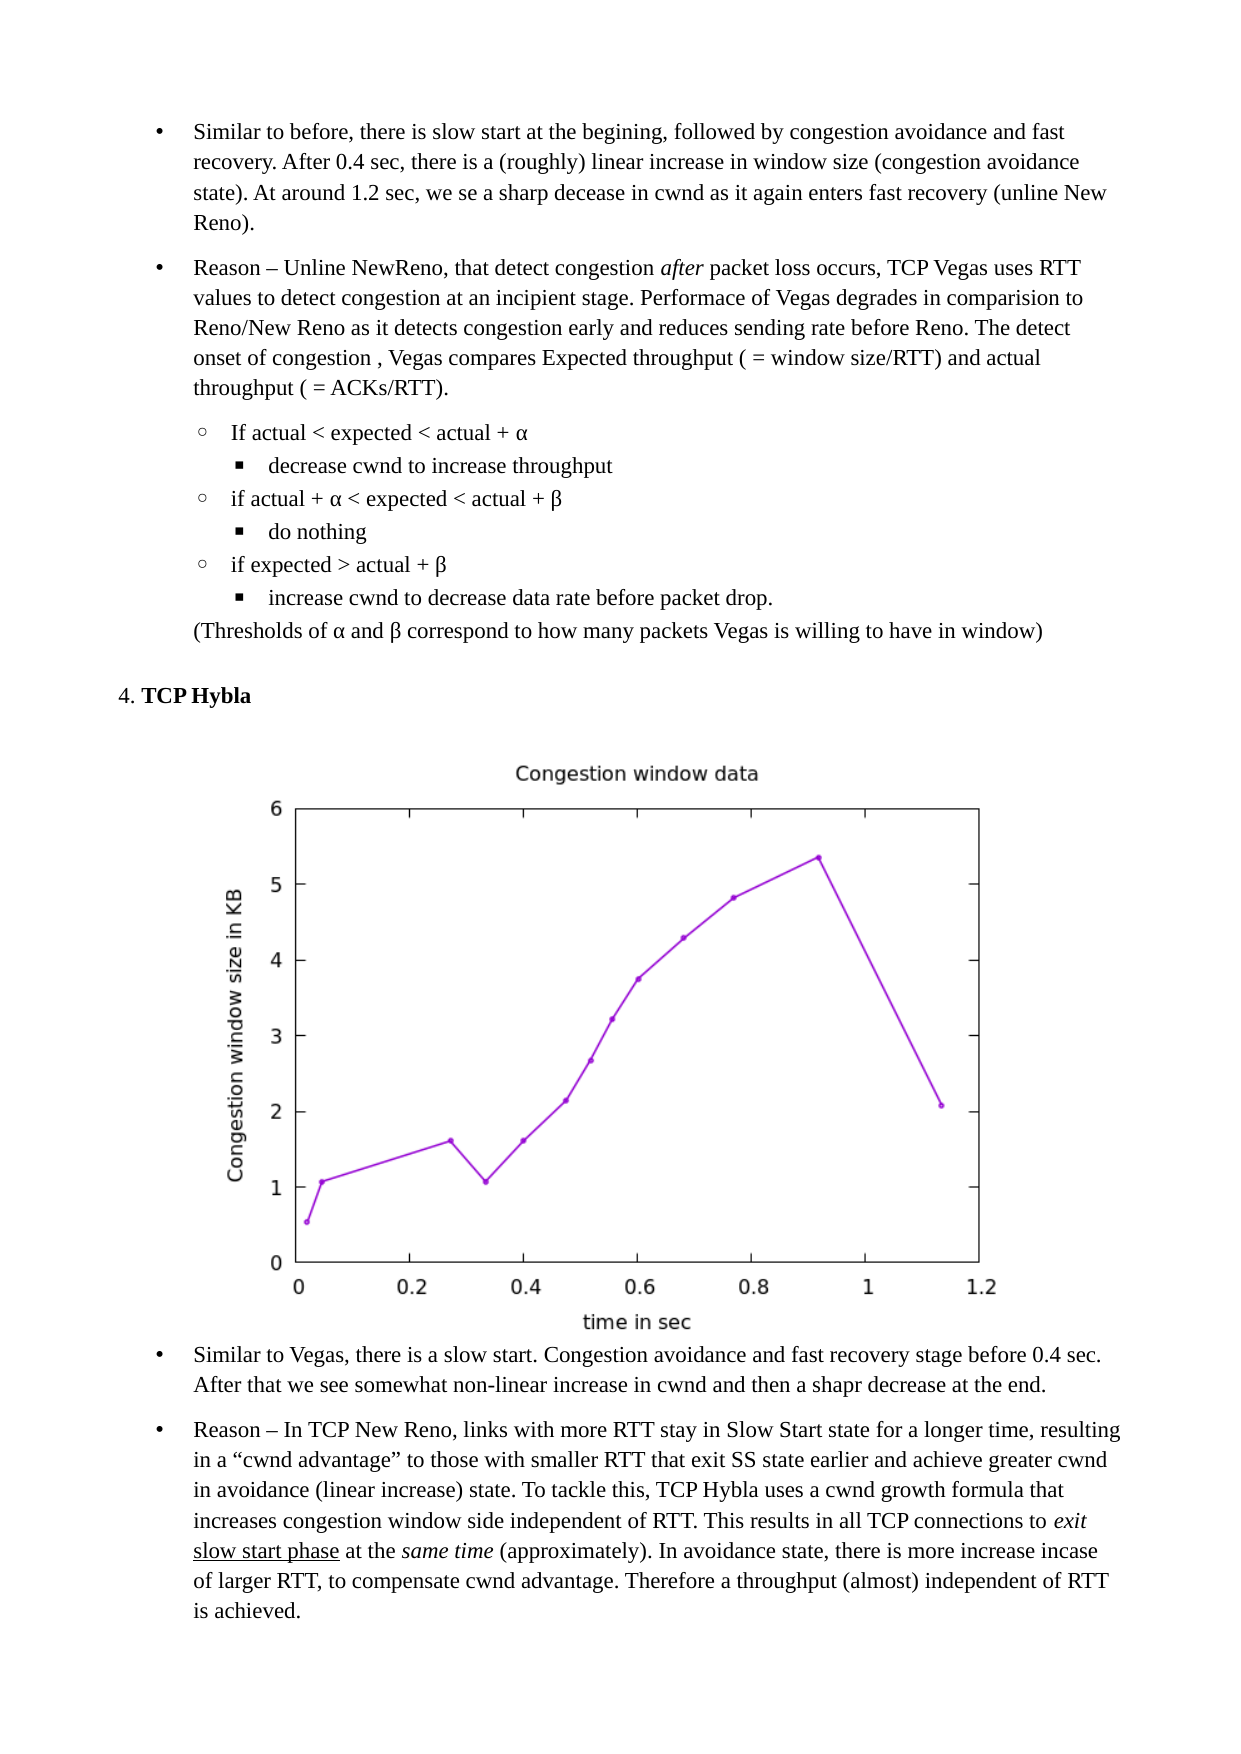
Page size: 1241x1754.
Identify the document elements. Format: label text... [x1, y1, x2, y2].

list Reason – Unline NewReno, that detect congestion after packet loss occurs, TCP Vegas uses RTT values to detect congestion at an incipient stage. Performace of Vegas degrades in comparision to Reno/New Reno as it detects congestion early and reduces sending rate before Reno. The detect onset of congestion , Vegas compares Expected throughput ( = window size/RTT) and actual throughput ( = ACKs/RTT). [156, 253, 1122, 401]
list Similar to Vegas, there is a slow start. Congestion avoidance and fast recovery stage before 0.4 sec. After that we see somewhat non-linear increase in cwnd and then a shapr decrease at the end. [156, 727, 1122, 1398]
list increase cwnd to decrease data rate before packet drop. [231, 584, 1122, 610]
list (Thresholds of α and β correspond to how many packets Vegas is willing to have in window) [156, 617, 1122, 643]
list If actual < expected < actual + α [193, 419, 1122, 446]
list if actual + α < expected < actual + β [193, 485, 1122, 511]
list do nothing [231, 518, 1122, 544]
list decrease cwnd to increase throughput [231, 452, 1122, 478]
picture [215, 737, 1015, 1338]
text 4. TCP Hybla [118, 682, 1122, 709]
list Reason – In TCP New Reno, links with more RTT stay in Slow Start state for a longer time, resulting in a “cwnd advantage” to those with smaller RTT that exit SS state earlier and achieve greater cwnd in avoidance (linear increase) state. To tackle this, TCP Hybla uses a cwnd growth formula that increases congestion window side independent of RTT. This results in all TCP connections to exit slow start phase at the same time (approximately). In avoidance state, there is more increase incase of larger RTT, to compensate cwnd advantage. Therefore a throughput (almost) independent of RTT is achieved. [156, 1416, 1122, 1624]
list if expected > actual + β [193, 551, 1122, 577]
list Similar to before, there is slow start at the begining, followed by congestion avoidance and fast recovery. After 0.4 sec, there is a (roughly) linear increase in window size (congestion avoidance state). At around 1.2 sec, we se a sharp decease in cwnd as it again enters fast recovery (unline New Reno). [156, 118, 1122, 235]
